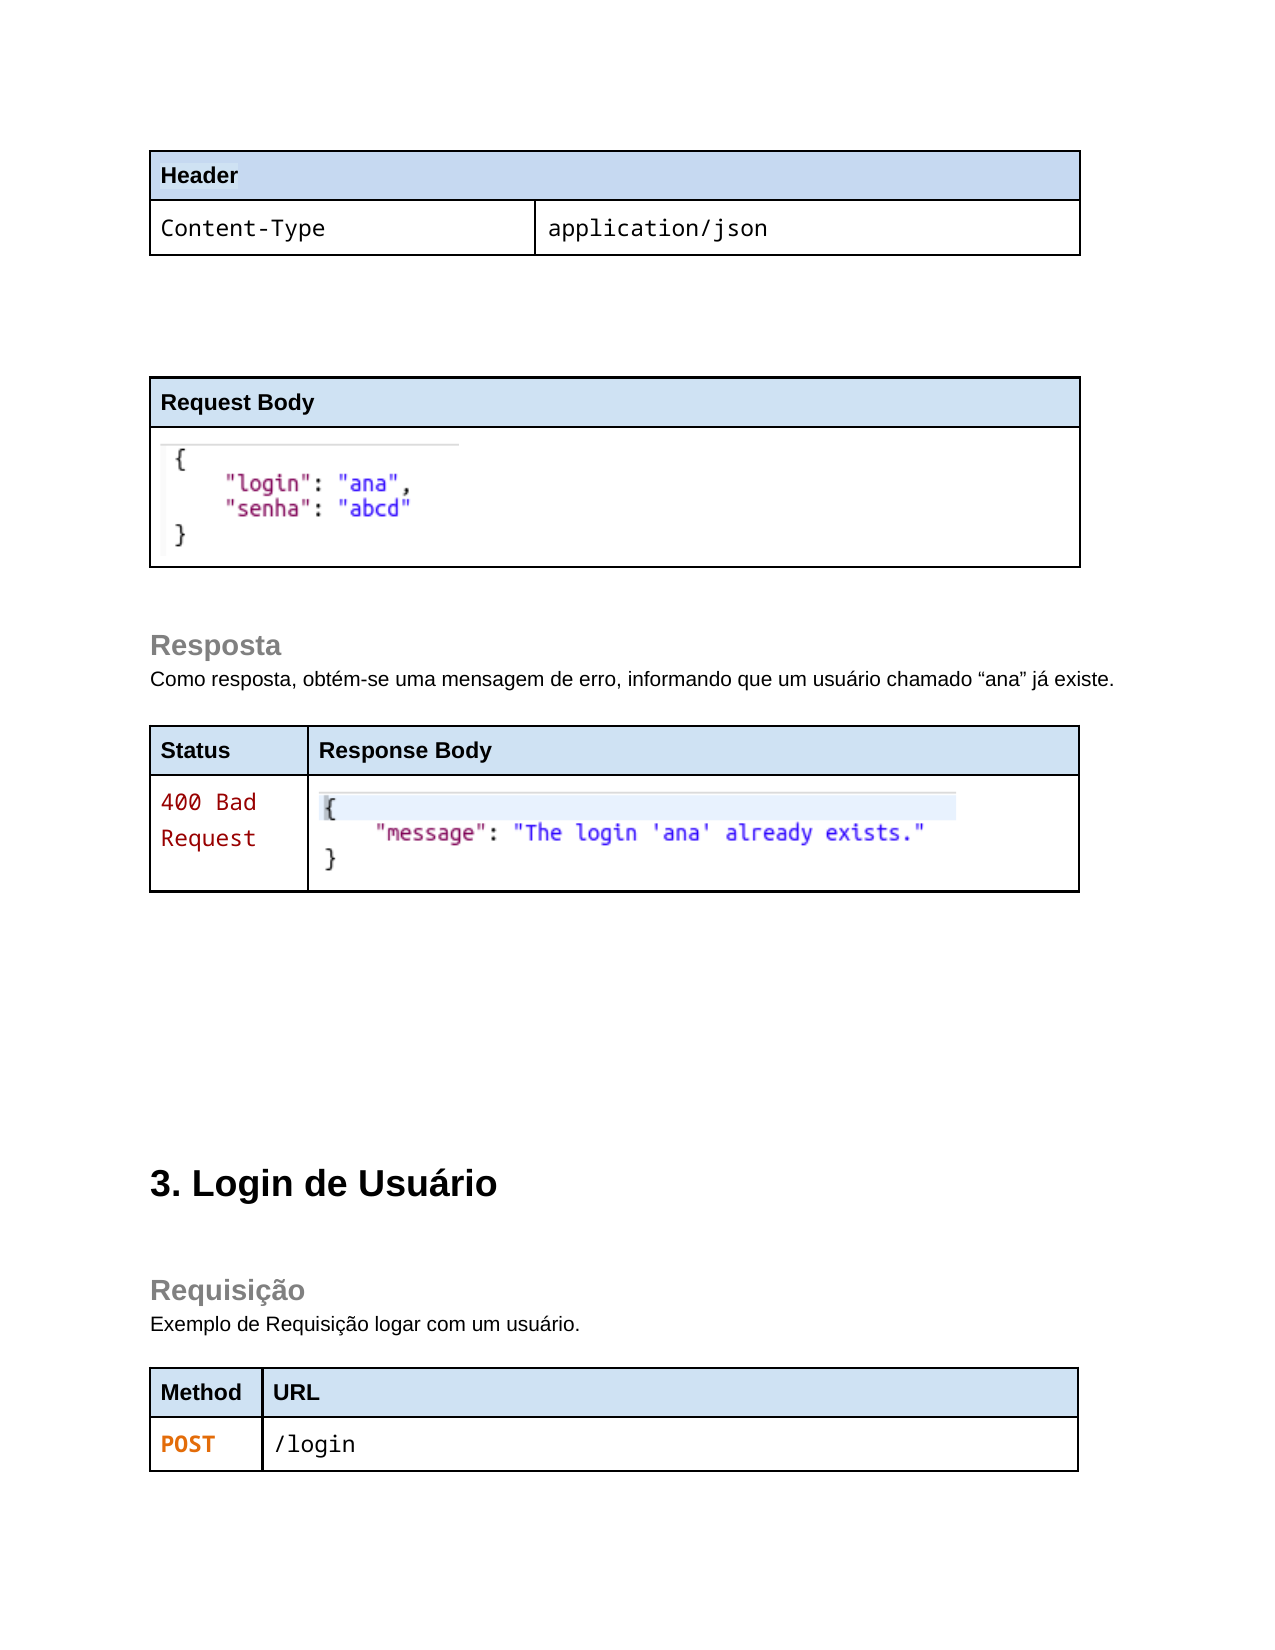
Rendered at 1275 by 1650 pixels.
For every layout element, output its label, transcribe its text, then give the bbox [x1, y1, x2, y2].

picture [318, 786, 957, 880]
table_cell /login [264, 1418, 1077, 1470]
table_header Method [151, 1369, 261, 1416]
table_header Request Body [151, 379, 1079, 426]
table_cell [309, 776, 1078, 890]
table_header Header [151, 152, 1079, 199]
text Exemplo de Requisição logar com um usuário. [150, 1312, 1125, 1336]
table_header Status [151, 727, 307, 774]
text Como resposta, obtém-se uma mensagem de erro, informando que um usuário chamado “ana” já existe. [150, 667, 1125, 691]
text Requisição [150, 1273, 1125, 1307]
table_cell [151, 428, 1079, 566]
table_header URL [264, 1369, 1077, 1416]
picture [160, 438, 459, 556]
table_cell 400 Bad Request [151, 776, 307, 890]
text Resposta [150, 628, 1125, 662]
subtitle 3. Login de Usuário [150, 1161, 1125, 1204]
table_cell POST [151, 1418, 261, 1470]
table_cell application/json [536, 201, 1079, 253]
table_header Response Body [309, 727, 1078, 774]
table_cell Content-Type [151, 201, 534, 253]
